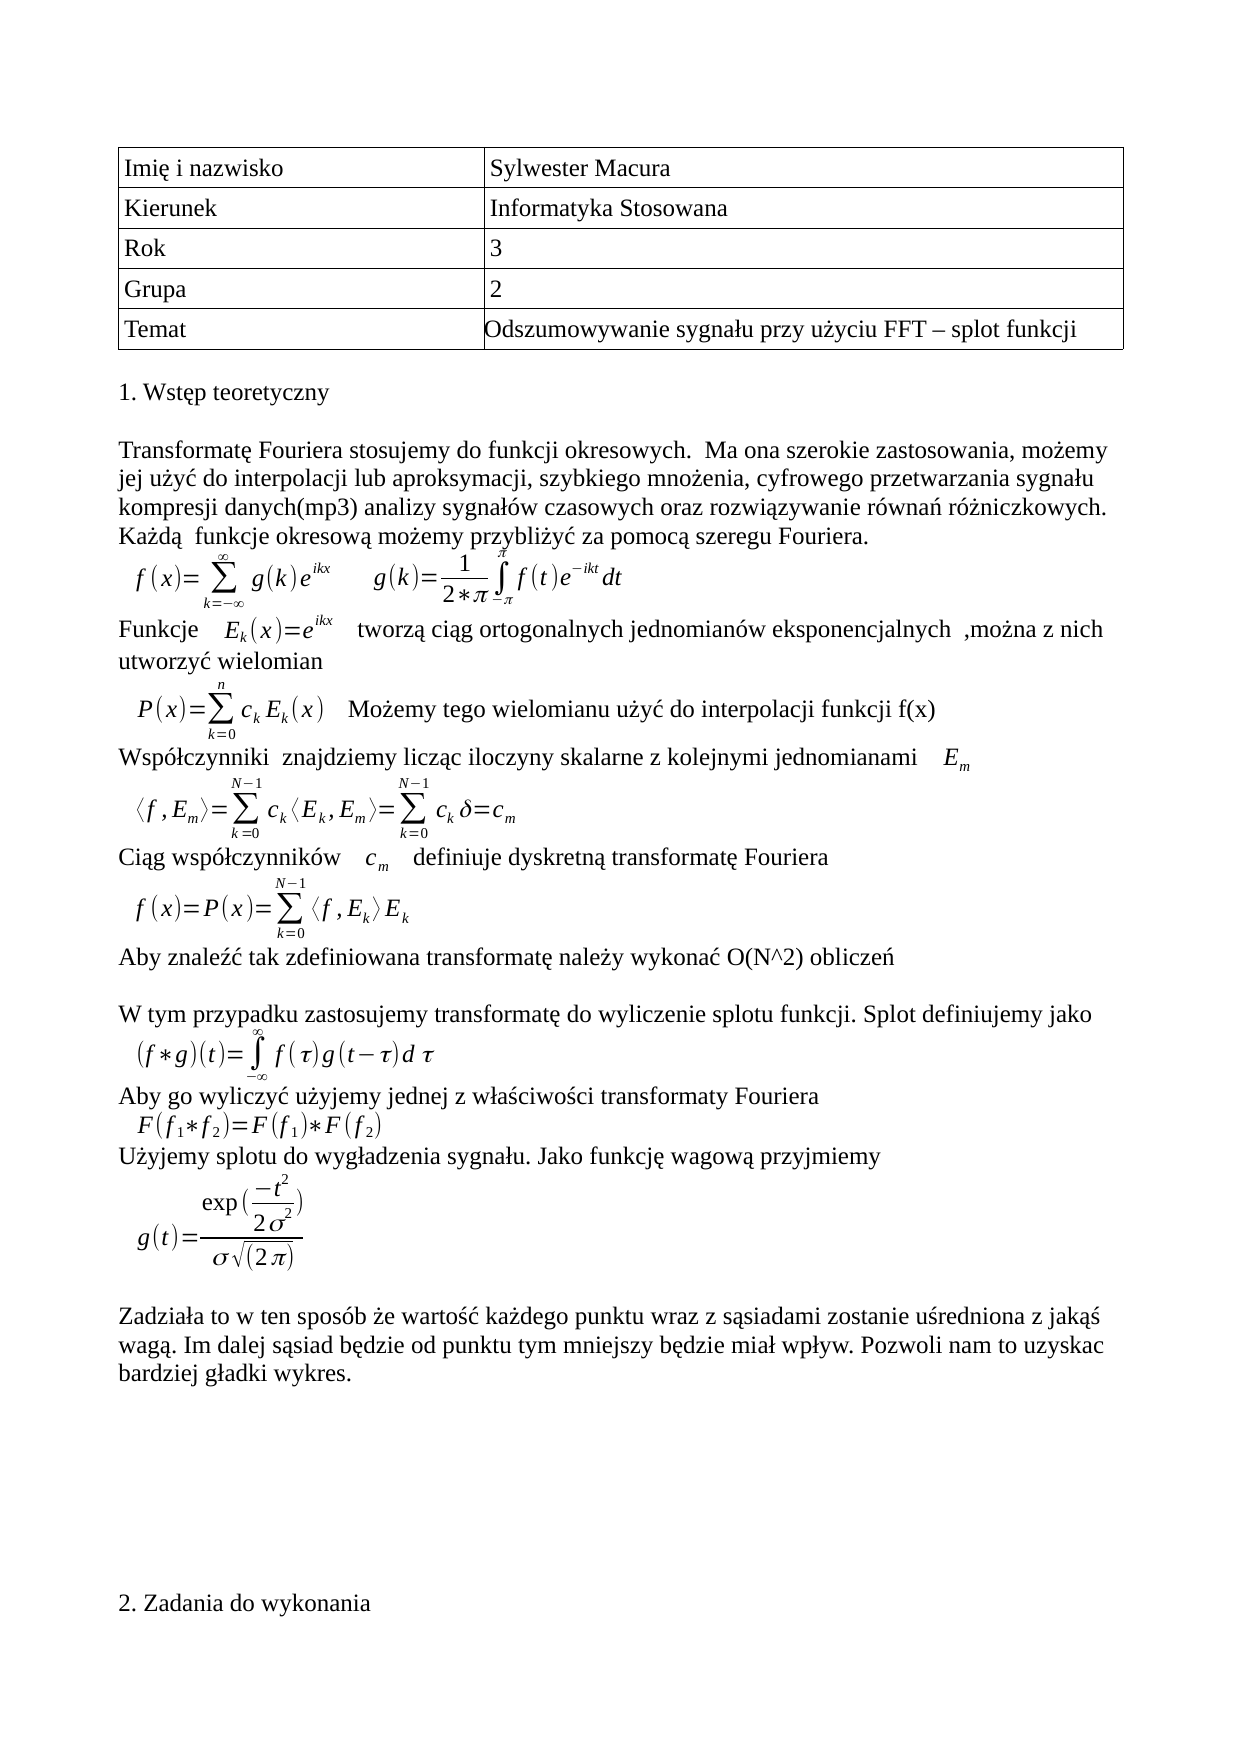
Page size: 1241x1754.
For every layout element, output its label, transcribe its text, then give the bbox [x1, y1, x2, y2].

text Możemy tego wielomianu użyć do interpolacji funkcji f(x) [118, 675, 1122, 742]
table_header Sylwester Macura [485, 148, 1123, 187]
table_cell Temat [119, 309, 484, 348]
table_cell Kierunek [119, 188, 484, 227]
table_header Imię i nazwisko [119, 148, 484, 187]
text Każdą funkcje okresową możemy przybliżyć za pomocą szeregu Fouriera. [118, 521, 1122, 550]
text Zadziała to w ten sposób że wartość każdego punktu wraz z sąsiadami zostanie uśredniona z jakąś wagą. Im dalej sąsiad będzie od punktu tym mniejszy będzie miał wpływ. Pozwoli nam to uzyskac bardziej gładki wykres. [118, 1301, 1122, 1387]
text Aby go wyliczyć użyjemy jednej z właściwości transformaty Fouriera [118, 1081, 1122, 1109]
table_cell Informatyka Stosowana [485, 188, 1123, 227]
text W tym przypadku zastosujemy transformatę do wyliczenie splotu funkcji. Splot definiujemy jako [118, 999, 1122, 1028]
table_cell 2 [485, 269, 1123, 308]
table_cell Odszumowywanie sygnału przy użyciu FFT – splot funkcji [485, 309, 1123, 348]
text Ciąg współczynników definiuje dyskretną transformatę Fouriera [118, 842, 1122, 874]
text 2. Zadania do wykonania [118, 1588, 1122, 1617]
text Transformatę Fouriera stosujemy do funkcji okresowych. Ma ona szerokie zastosowania, możemy jej użyć do interpolacji lub aproksymacji, szybkiego mnożenia, cyfrowego przetwarzania sygnału kompresji danych(mp3) analizy sygnałów czasowych oraz rozwiązywanie równań różniczkowych. [118, 435, 1122, 521]
text 1. Wstęp teoretyczny [118, 377, 1122, 406]
text Aby znaleźć tak zdefiniowana transformatę należy wykonać O(N^2) obliczeń [118, 942, 1122, 971]
text Funkcje tworzą ciąg ortogonalnych jednomianów eksponencjalnych ,można z nich utworzyć wielomian [118, 612, 1122, 675]
text Współczynniki znajdziemy licząc iloczyny skalarne z kolejnymi jednomianami [118, 742, 1122, 775]
table_cell 3 [485, 229, 1123, 268]
text Użyjemy splotu do wygładzenia sygnału. Jako funkcję wagową przyjmiemy [118, 1141, 1122, 1170]
table_cell Grupa [119, 269, 484, 308]
table_cell Rok [119, 229, 484, 268]
